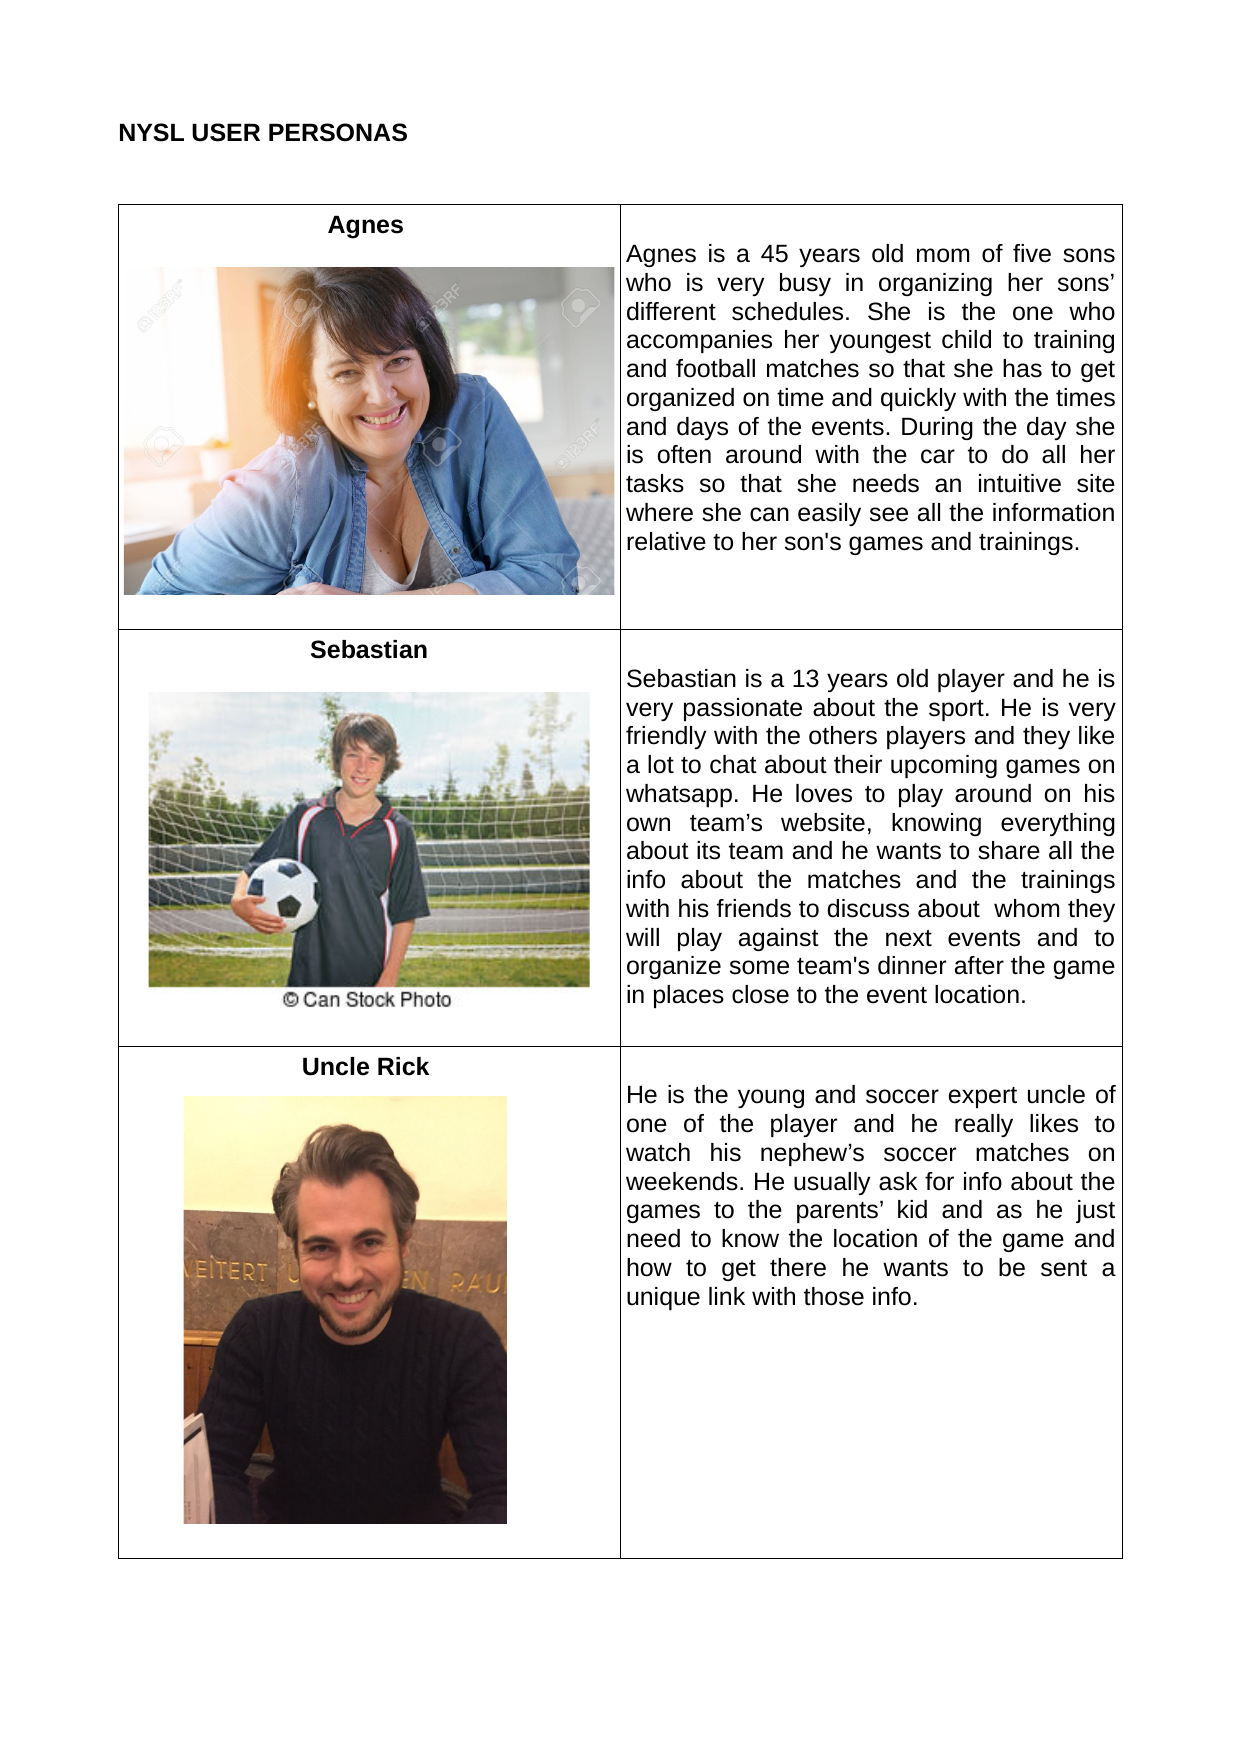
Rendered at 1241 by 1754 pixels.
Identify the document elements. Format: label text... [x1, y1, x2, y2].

table_cell He is the young and soccer expert uncle of one of the player and he really likes to watch his nephew’s soccer matches on weekends. He usually ask for info about the games to the parents’ kid and as he just need to know the location of the game and how to get there he wants to be sent a unique link with those info. [621, 1047, 1122, 1558]
table_cell Sebastian is a 13 years old player and he is very passionate about the sport. He is very friendly with the others players and they like a lot to chat about their upcoming games on whatsapp. He loves to play around on his own team’s website, knowing everything about its team and he wants to share all the info about the matches and the trainings with his friends to discuss about whom they will play against the next events and to organize some team's dinner after the game in places close to the event location. [621, 630, 1122, 1046]
table_cell Sebastian [119, 630, 620, 1046]
table_cell Uncle Rick [119, 1047, 620, 1558]
picture [183, 1096, 507, 1524]
picture [148, 692, 590, 1012]
table_header Agnes is a 45 years old mom of five sons who is very busy in organizing her sons’ different schedules. She is the one who accompanies her youngest child to training and football matches so that she has to get organized on time and quickly with the times and days of the events. During the day she is often around with the car to do all her tasks so that she needs an intuitive site where she can easily see all the information relative to her son's games and trainings. [621, 205, 1122, 629]
picture [123, 267, 615, 595]
text NYSL USER PERSONAS [118, 118, 1122, 147]
table_header Agnes [119, 205, 620, 629]
